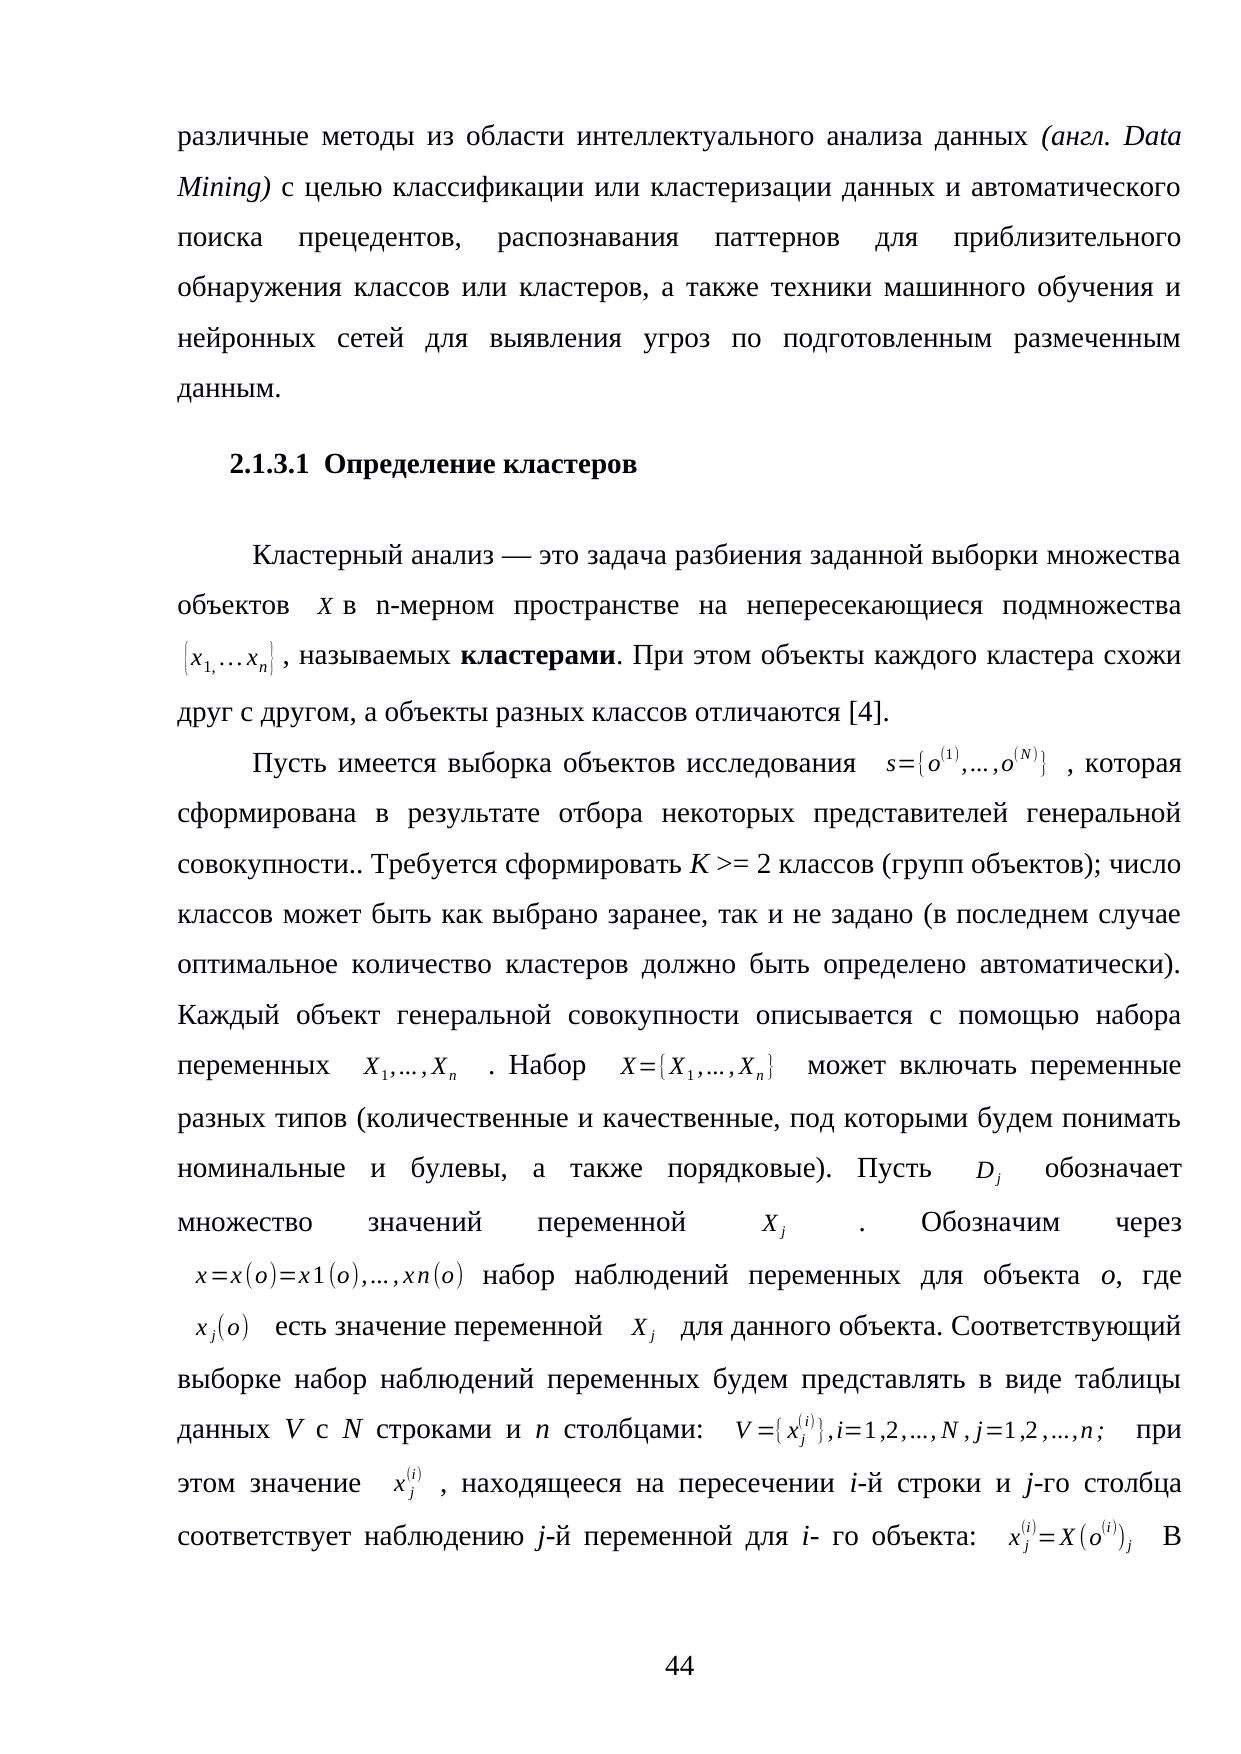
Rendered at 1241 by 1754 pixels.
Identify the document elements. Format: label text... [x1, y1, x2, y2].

text Пусть имеется выборка объектов исследования , которая сформирована в результате отбора некоторых представителей генеральной совокупности.. Требуется сформировать K >= 2 классов (групп объектов); число классов может быть как выбрано заранее, так и не задано (в последнем случае оптимальное количество кластеров должно быть определено автоматически). Каждый объект генеральной совокупности описывается с помощью набора переменных . Набор может включать переменные разных типов (количественные и качественные, под которыми будем понимать номинальные и булевы, а также порядковые). Пусть обозначает множество значений переменной . Обозначим через набор наблюдений переменных для объекта о, где есть значение переменной для данного объекта. Соответствующий выборке набор наблюдений переменных будем представлять в виде таблицы данных V с N строками и n столбцами: при этом значение , находящееся на пересечении i-й строки и j-го столбца соответствует наблюдению j-й переменной для i- го объекта: В некоторых задачах исходная информация представляет собой таблицу попарных расстояний между объектами [11]. [177, 745, 1182, 1554]
subtitle Определение кластеров [222, 446, 1182, 479]
text различные методы из области интеллектуального анализа данных (англ. Data Mining) с целью классификации или кластеризации данных и автоматического поиска прецедентов, распознавания паттернов для приблизительного обнаружения классов или кластеров, а также техники машинного обучения и нейронных сетей для выявления угроз по подготовленным размеченным данным. [177, 118, 1182, 404]
text Кластерный анализ — это задача разбиения заданной выборки множества объектов в n-мерном пространстве на непересекающиеся подмножества , называемых кластерами. При этом объекты каждого кластера схожи друг с другом, а объекты разных классов отличаются [4]. [177, 537, 1182, 728]
